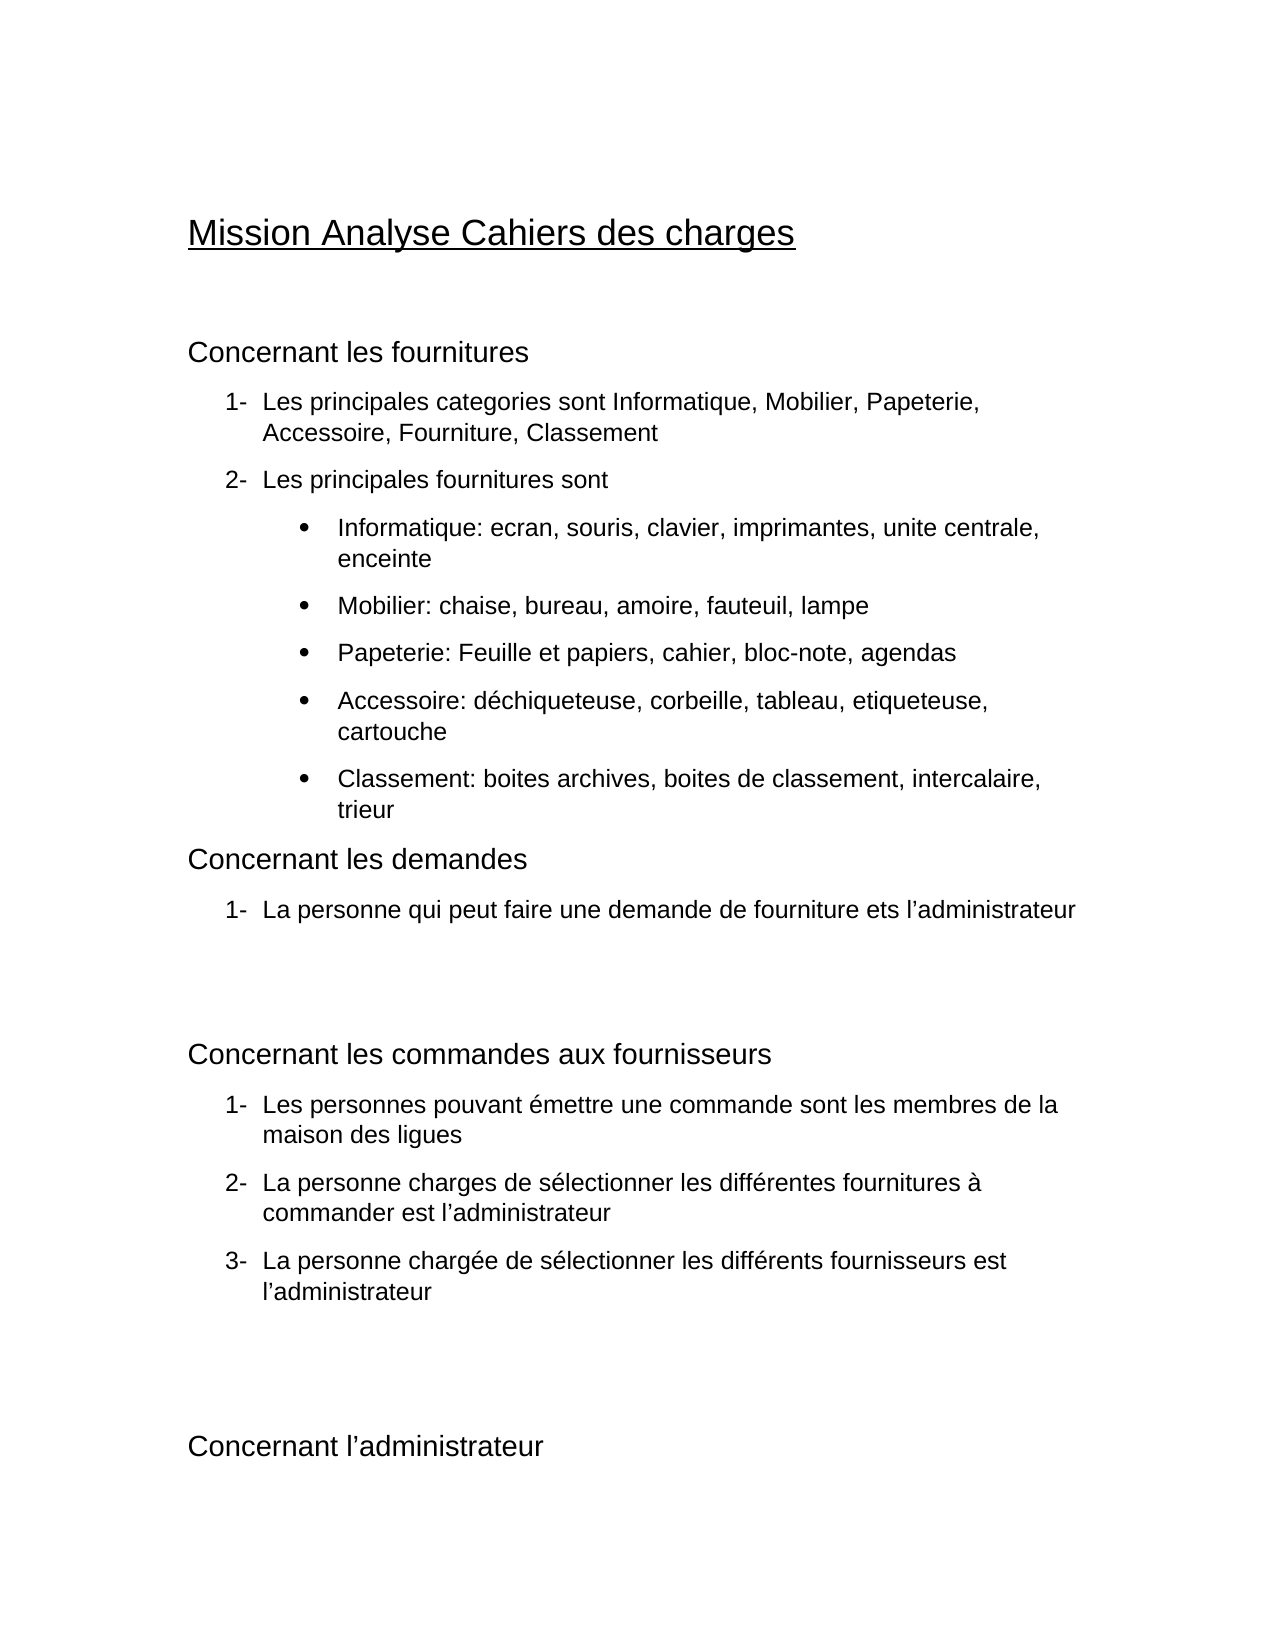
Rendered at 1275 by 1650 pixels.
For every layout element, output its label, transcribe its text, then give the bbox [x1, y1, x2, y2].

text Mission Analyse Cahiers des charges [187, 212, 1087, 253]
list Accessoire: déchiqueteuse, corbeille, tableau, etiqueteuse, cartouche [300, 686, 1087, 746]
list Mobilier: chaise, bureau, amoire, fauteuil, lampe [300, 591, 1087, 620]
text Concernant les fournitures [187, 335, 1087, 368]
text Concernant les demandes [187, 842, 1087, 876]
text Concernant l’administrateur [187, 1429, 1087, 1462]
list Classement: boites archives, boites de classement, intercalaire, trieur [300, 764, 1087, 824]
list La personne chargée de sélectionner les différents fournisseurs est l’administrateur [225, 1246, 1087, 1305]
list Les principales fournitures sont [225, 465, 1087, 494]
list Papeterie: Feuille et papiers, cahier, bloc-note, agendas [300, 638, 1087, 667]
list Informatique: ecran, souris, clavier, imprimantes, unite centrale, enceinte [300, 513, 1087, 572]
list La personne qui peut faire une demande de fourniture ets l’administrateur [225, 895, 1087, 924]
list Les personnes pouvant émettre une commande sont les membres de la maison des ligues [225, 1089, 1087, 1149]
list La personne charges de sélectionner les différentes fournitures à commander est l’administrateur [225, 1168, 1087, 1227]
text Concernant les commandes aux fournisseurs [187, 1037, 1087, 1071]
list Les principales categories sont Informatique, Mobilier, Papeterie, Accessoire, Fourniture, Classement [225, 387, 1087, 447]
